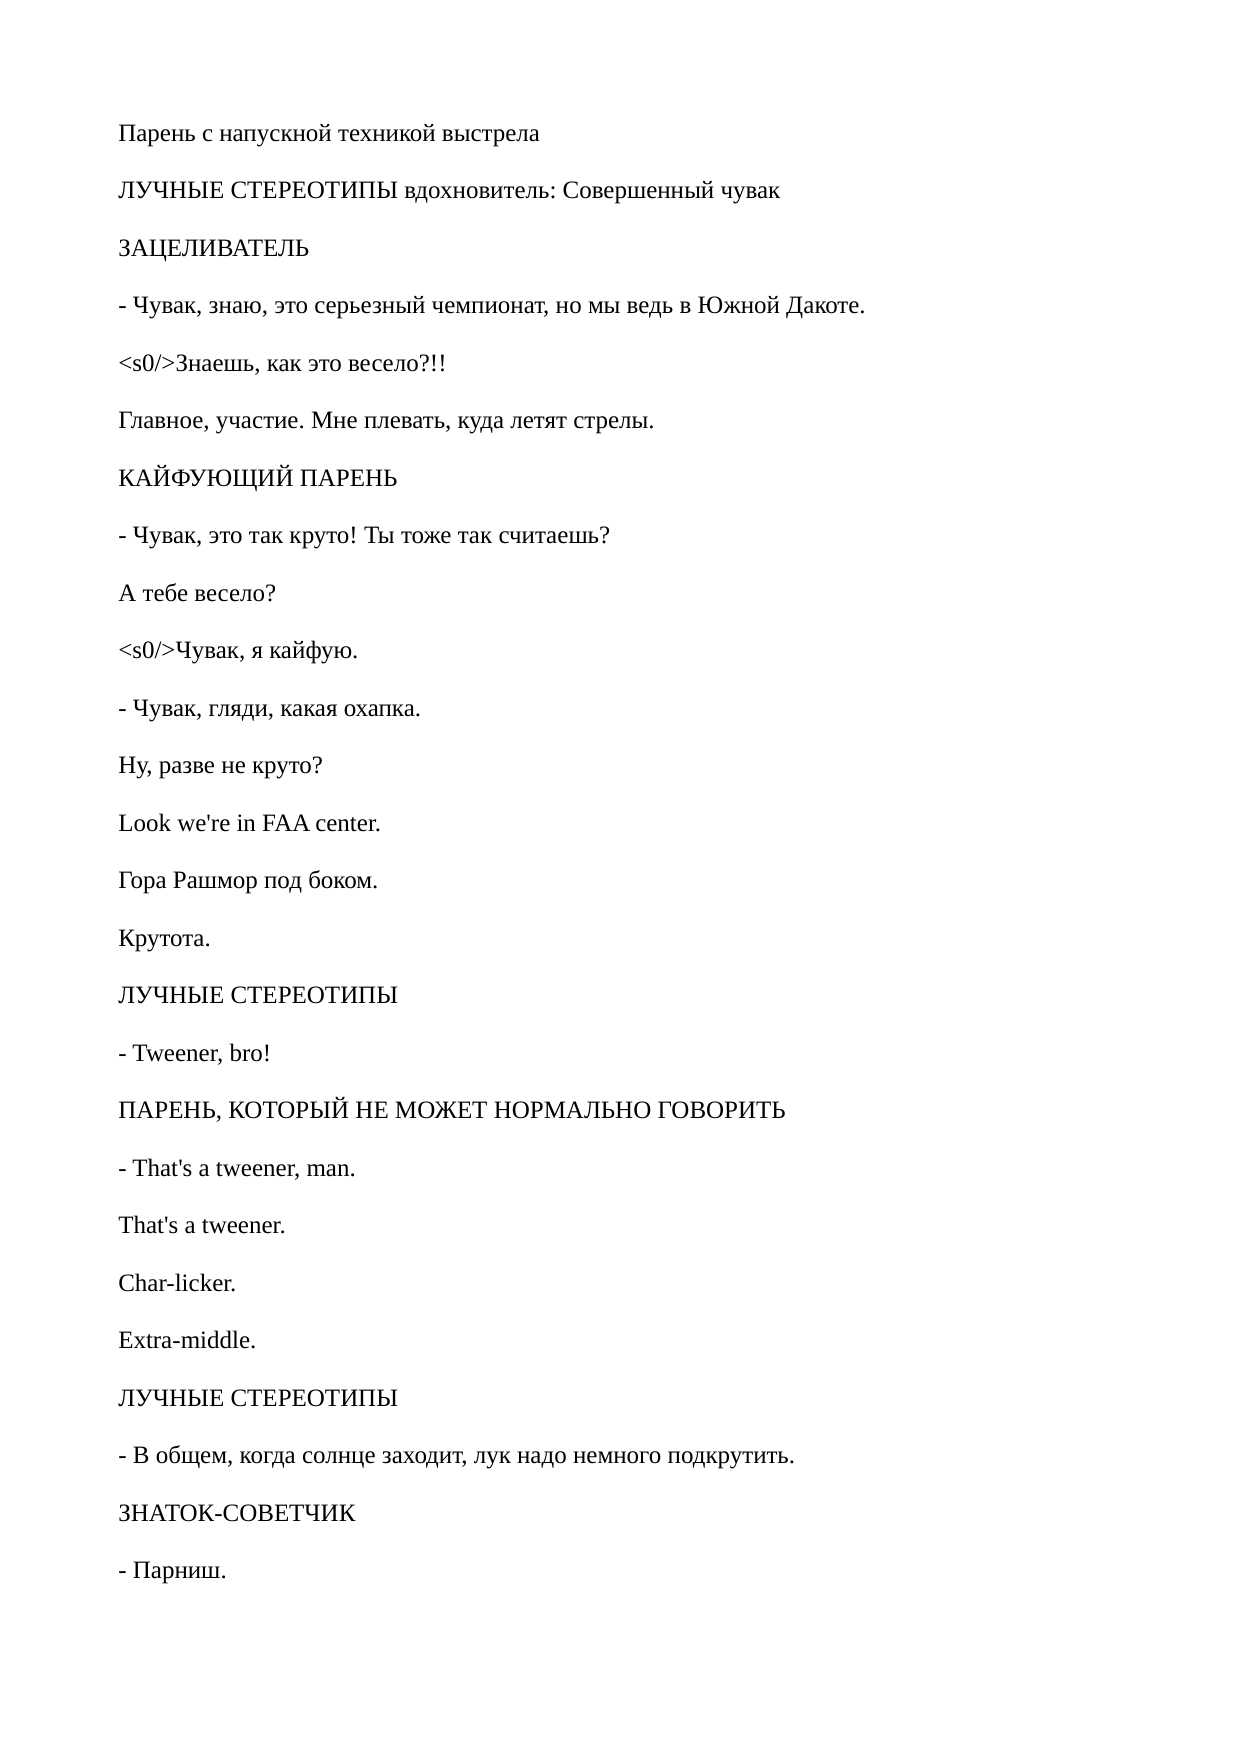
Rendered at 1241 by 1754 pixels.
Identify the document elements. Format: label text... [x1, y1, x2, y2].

text Гора Рашмор под боком. [118, 866, 1122, 894]
text <s0/>Знаешь, как это весело?!! [118, 348, 1122, 377]
text Главное, участие. Мне плевать, куда летят стрелы. [118, 406, 1122, 434]
text ЛУЧНЫЕ СТЕРЕОТИПЫ [118, 981, 1122, 1009]
text - Чувак, это так круто! Ты тоже так считаешь? [118, 521, 1122, 549]
text - Чувак, знаю, это серьезный чемпионат, но мы ведь в Южной Дакоте. [118, 291, 1122, 319]
text КАЙФУЮЩИЙ ПАРЕНЬ [118, 463, 1122, 492]
text Char-licker. [118, 1268, 1122, 1297]
text Парень с напускной техникой выстрела [118, 118, 1122, 147]
text ЗНАТОК-СОВЕТЧИК [118, 1498, 1122, 1527]
text Look we're in FAA center. [118, 808, 1122, 837]
text ЛУЧНЫЕ СТЕРЕОТИПЫ [118, 1383, 1122, 1412]
text - Чувак, гляди, какая охапка. [118, 693, 1122, 722]
text Ну, разве не круто? [118, 751, 1122, 779]
text - Tweener, bro! [118, 1038, 1122, 1067]
text Extra-middle. [118, 1326, 1122, 1354]
text ЛУЧНЫЕ СТЕРЕОТИПЫ вдохновитель: Совершенный чувак [118, 176, 1122, 204]
text That's a tweener. [118, 1211, 1122, 1239]
text - That's a tweener, man. [118, 1153, 1122, 1182]
text Крутота. [118, 923, 1122, 952]
text - Парниш. [118, 1556, 1122, 1584]
text А тебе весело? [118, 578, 1122, 607]
text - В общем, когда солнце заходит, лук надо немного подкрутить. [118, 1441, 1122, 1469]
text <s0/>Чувак, я кайфую. [118, 636, 1122, 664]
text ЗАЦЕЛИВАТЕЛЬ [118, 233, 1122, 262]
text ПАРЕНЬ, КОТОРЫЙ НЕ МОЖЕТ НОРМАЛЬНО ГОВОРИТЬ [118, 1096, 1122, 1124]
